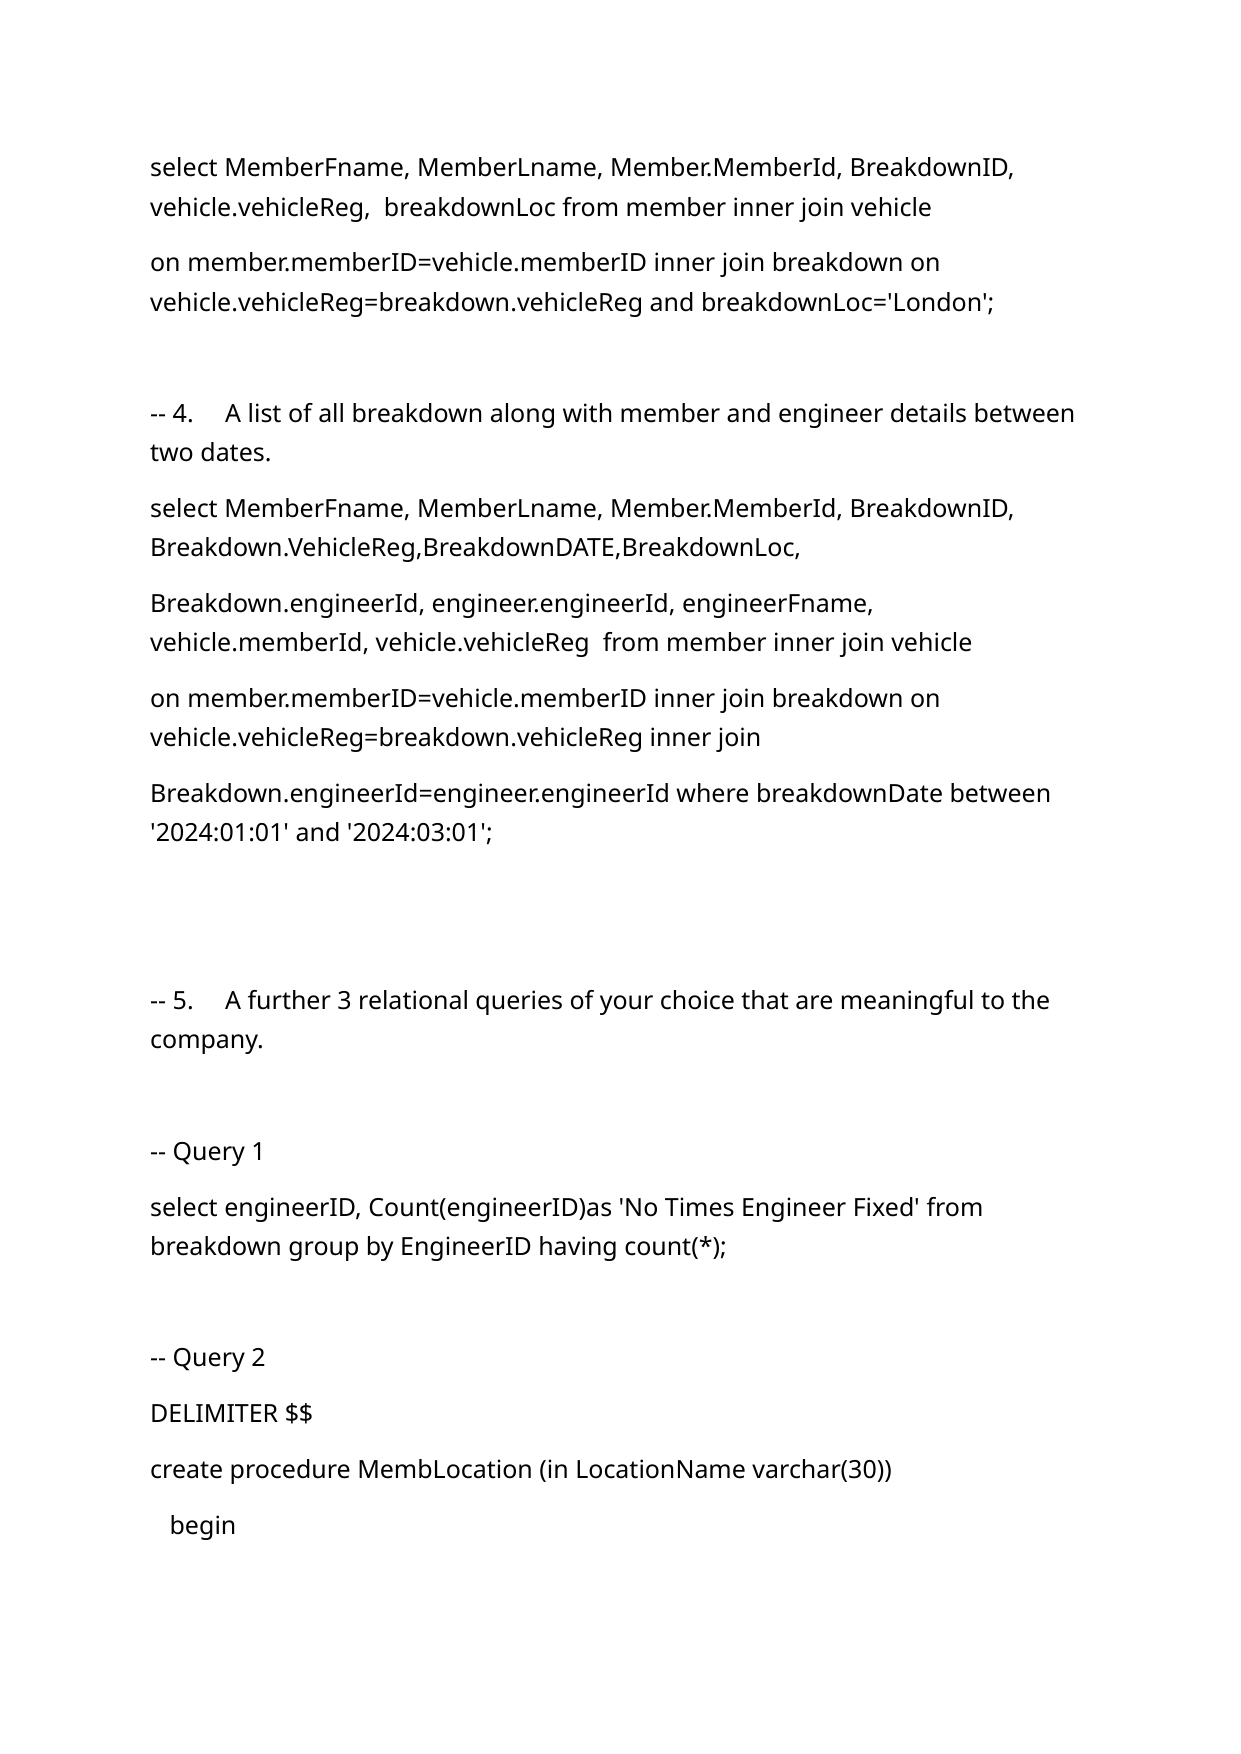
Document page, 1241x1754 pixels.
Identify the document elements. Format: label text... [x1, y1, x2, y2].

text create procedure MembLocation (in LocationName varchar(30)) [150, 1452, 1090, 1486]
text -- Query 2 [150, 1340, 1090, 1374]
text -- 4. A list of all breakdown along with member and engineer details between two dates. [150, 396, 1090, 469]
text Breakdown.engineerId, engineer.engineerId, engineerFname, vehicle.memberId, vehicle.vehicleReg from member inner join vehicle [150, 586, 1090, 659]
text on member.memberID=vehicle.memberID inner join breakdown on vehicle.vehicleReg=breakdown.vehicleReg and breakdownLoc='London'; [150, 245, 1090, 318]
text begin [150, 1507, 1090, 1542]
text select MemberFname, MemberLname, Member.MemberId, BreakdownID, Breakdown.VehicleReg,BreakdownDATE,BreakdownLoc, [150, 491, 1090, 564]
text select MemberFname, MemberLname, Member.MemberId, BreakdownID, vehicle.vehicleReg, breakdownLoc from member inner join vehicle [150, 150, 1090, 223]
text Breakdown.engineerId=engineer.engineerId where breakdownDate between '2024:01:01' and '2024:03:01'; [150, 776, 1090, 849]
text -- 5. A further 3 relational queries of your choice that are meaningful to the company. [150, 982, 1090, 1056]
text select engineerID, Count(engineerID)as 'No Times Engineer Fixed' from breakdown group by EngineerID having count(*); [150, 1189, 1090, 1262]
text -- Query 1 [150, 1133, 1090, 1167]
text DELIMITER $$ [150, 1396, 1090, 1430]
text on member.memberID=vehicle.memberID inner join breakdown on vehicle.vehicleReg=breakdown.vehicleReg inner join [150, 681, 1090, 754]
